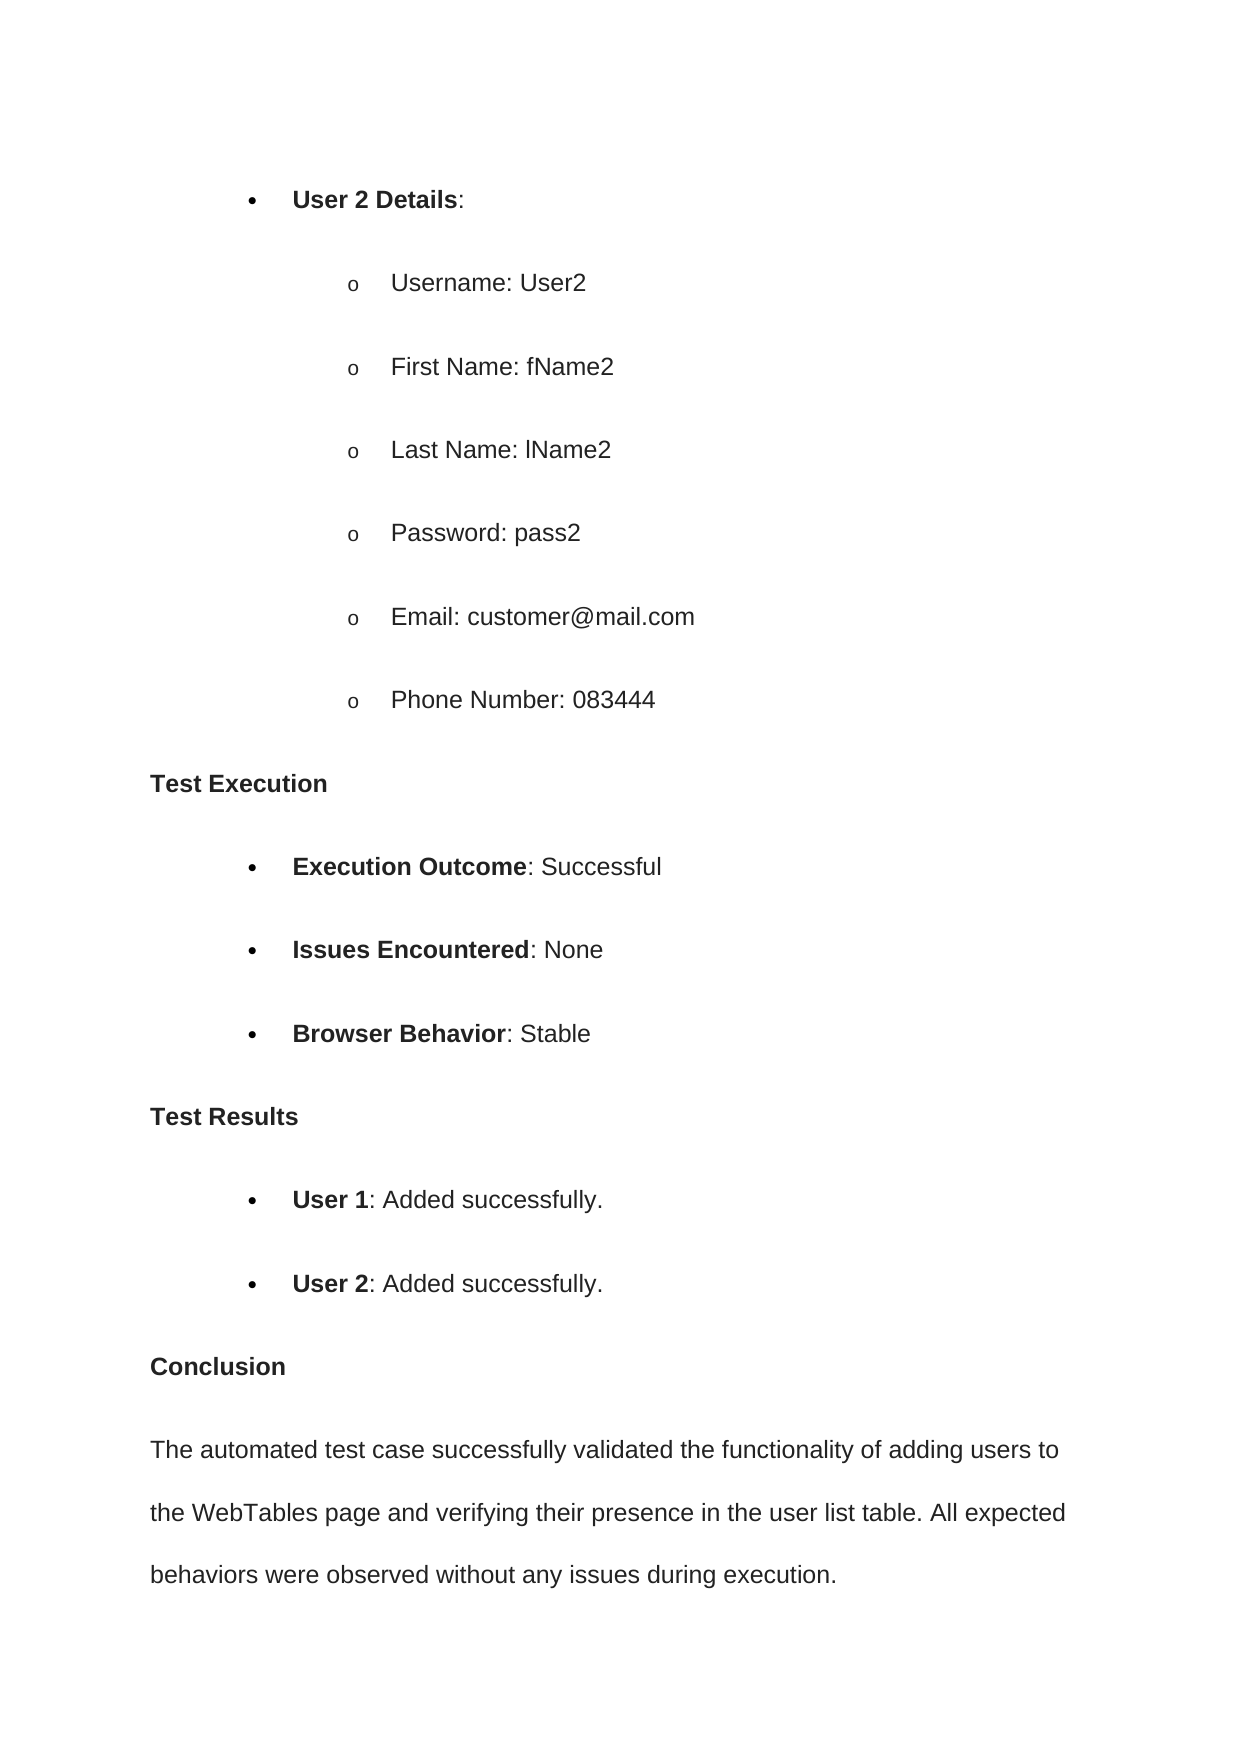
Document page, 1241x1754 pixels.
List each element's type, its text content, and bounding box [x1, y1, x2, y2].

list Phone Number: 083444 [347, 658, 1090, 721]
list Password: pass2 [347, 492, 1090, 554]
text The automated test case successfully validated the functionality of adding users to the WebTables page and verifying their presence in the user list table. All expected behaviors were observed without any issues during execution. [150, 1408, 1090, 1596]
list User 2: Added successfully. [248, 1242, 1090, 1304]
list Issues Encountered: None [248, 908, 1090, 971]
list Username: User2 [347, 242, 1090, 304]
list Last Name: lName2 [347, 408, 1090, 471]
subtitle Conclusion [150, 1325, 1090, 1387]
list Browser Behavior: Stable [248, 992, 1090, 1054]
list Execution Outcome: Successful [248, 825, 1090, 887]
list First Name: fName2 [347, 325, 1090, 387]
list User 2 Details: [248, 158, 1090, 221]
subtitle Test Execution [150, 742, 1090, 804]
subtitle Test Results [150, 1075, 1090, 1137]
list User 1: Added successfully. [248, 1158, 1090, 1221]
list Email: customer@mail.com [347, 575, 1090, 637]
